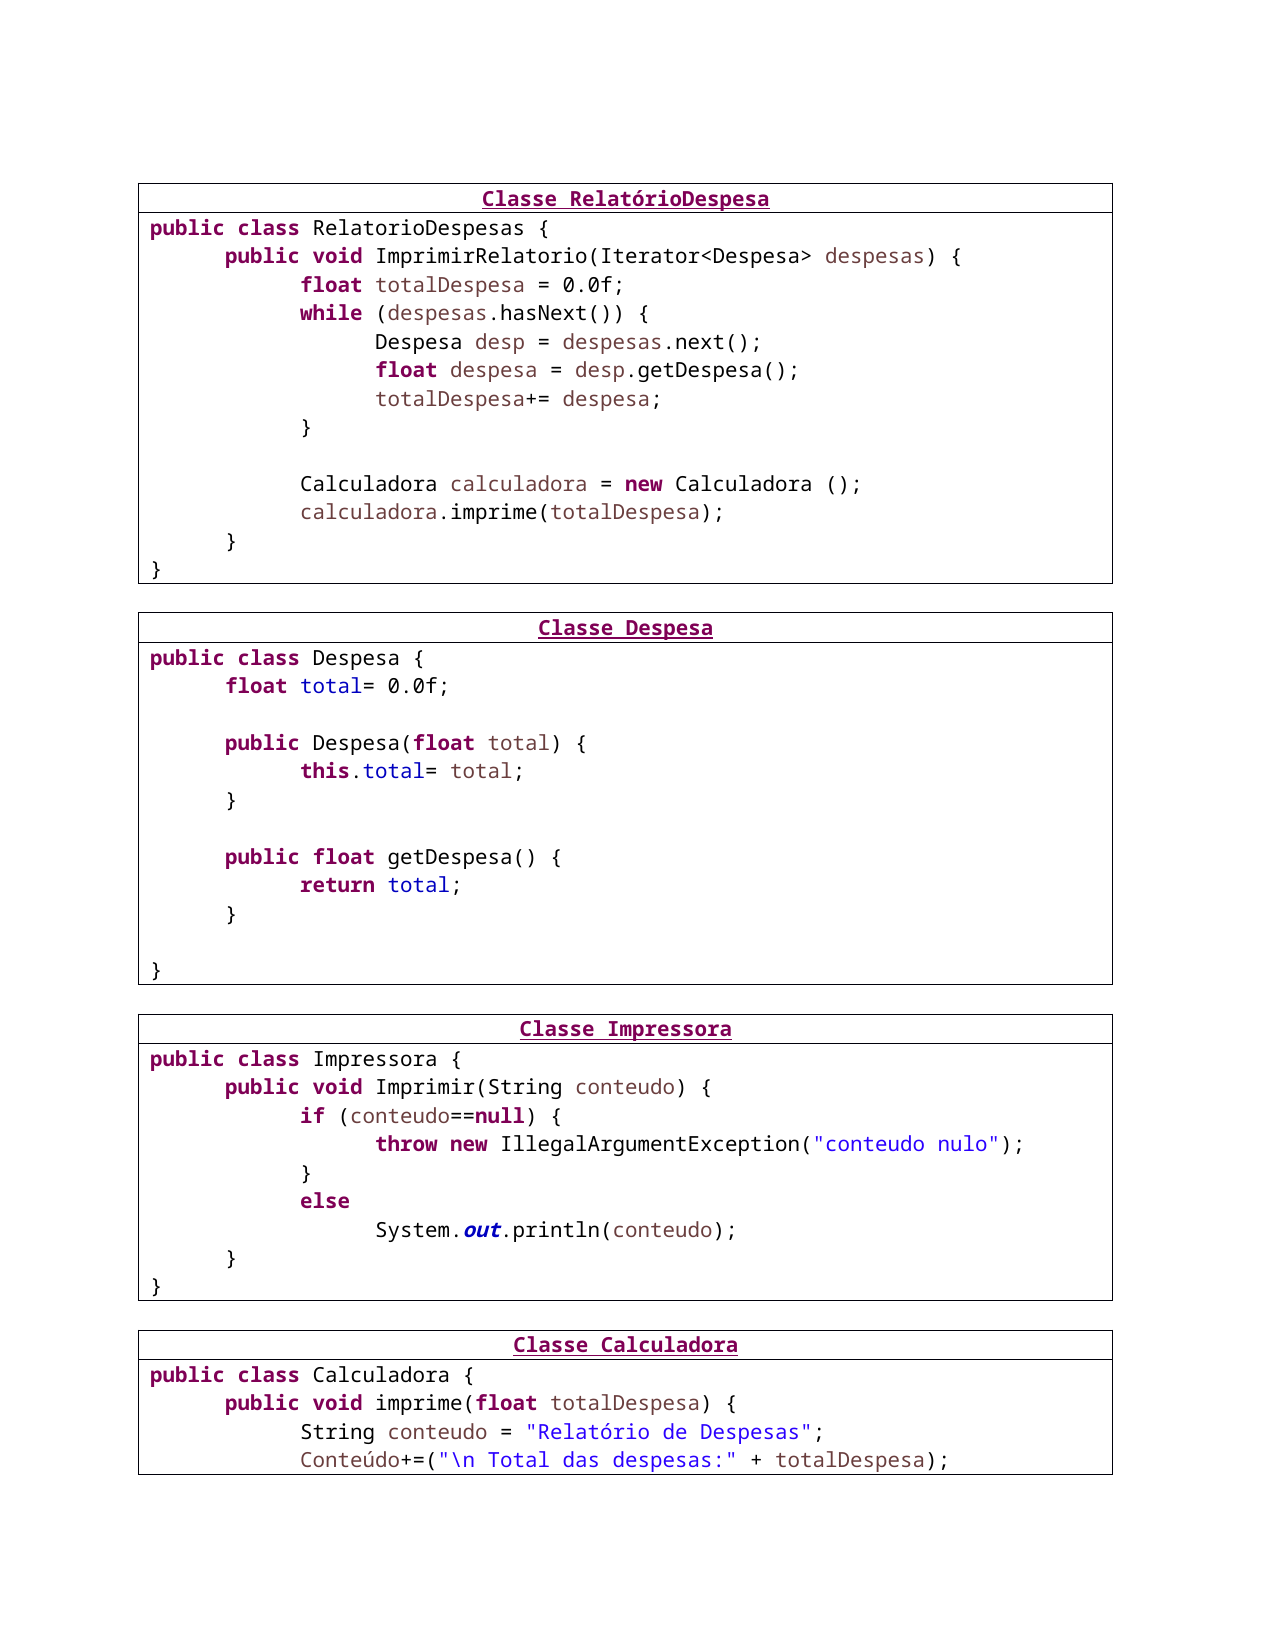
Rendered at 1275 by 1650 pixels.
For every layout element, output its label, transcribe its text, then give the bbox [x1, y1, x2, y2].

table_cell public class Impressora { public void Imprimir(String conteudo) { if (conteudo==null) { throw new IllegalArgumentException("conteudo nulo"); } else System.out.println(conteudo); } } [139, 1044, 1112, 1300]
table_cell public class Despesa { float total= 0.0f; public Despesa(float total) { this.total= total; } public float getDespesa() { return total; } } [139, 643, 1112, 984]
table_cell public class Calculadora { public void imprime(float totalDespesa) { String conteudo = "Relatório de Despesas"; Conteúdo+=("\n Total das despesas:" + totalDespesa); [139, 1360, 1112, 1474]
table_header Classe Impressora [139, 1015, 1112, 1043]
table_cell public class RelatorioDespesas { public void ImprimirRelatorio(Iterator<Despesa> despesas) { float totalDespesa = 0.0f; while (despesas.hasNext()) { Despesa desp = despesas.next(); float despesa = desp.getDespesa(); totalDespesa+= despesa; } Calculadora calculadora = new Calculadora (); calculadora.imprime(totalDespesa); } } [139, 213, 1112, 583]
table_header Classe Despesa [139, 613, 1112, 642]
table_header Classe Calculadora [139, 1331, 1112, 1359]
table_header Classe RelatórioDespesa [139, 184, 1112, 212]
